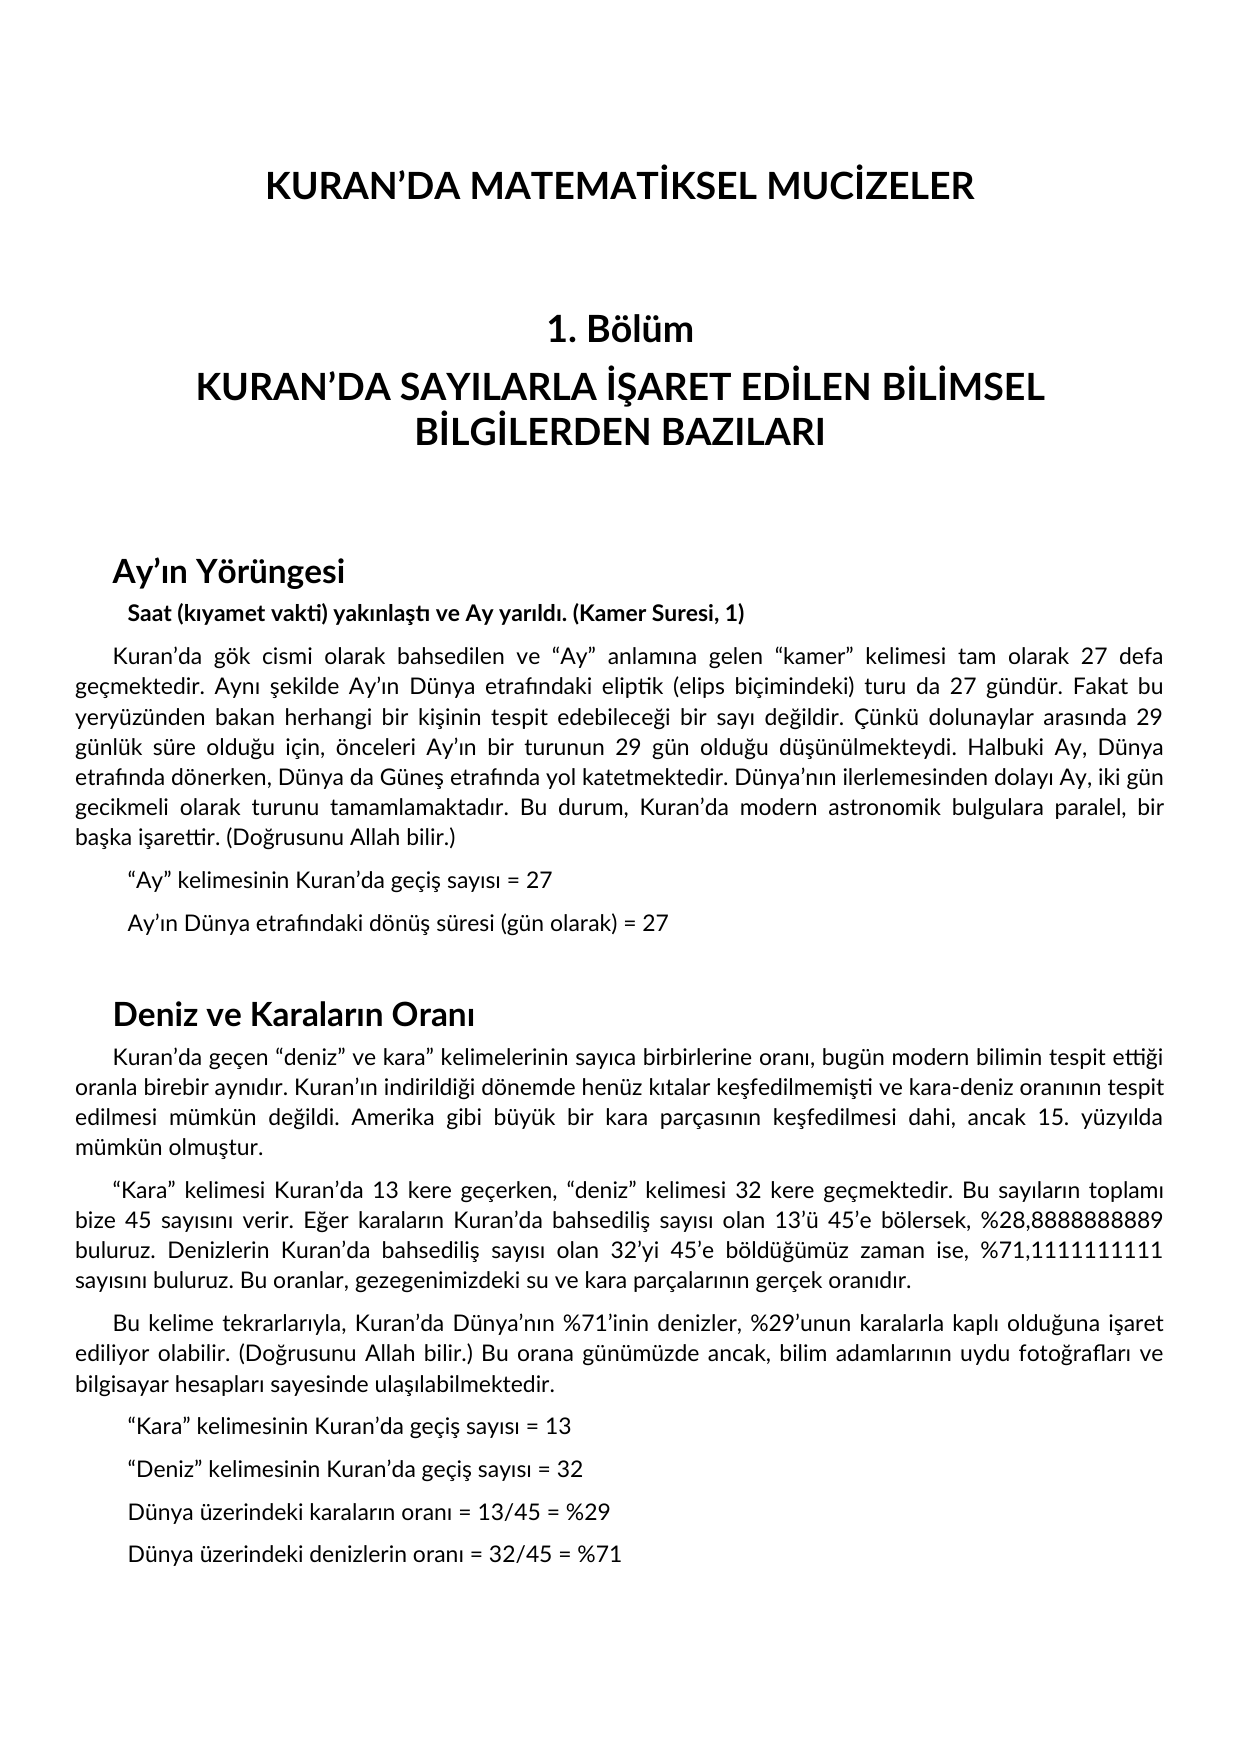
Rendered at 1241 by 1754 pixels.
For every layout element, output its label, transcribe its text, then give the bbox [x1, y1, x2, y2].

text “Ay” kelimesinin Kuran’da geçiş sayısı = 27 [127, 866, 1143, 893]
text Saat (kıyamet vakti) yakınlaştı ve Ay yarıldı. (Kamer Suresi, 1) [127, 599, 1143, 627]
text “Deniz” kelimesinin Kuran’da geçiş sayısı = 32 [127, 1455, 1143, 1482]
subtitle KURAN’DA MATEMATİKSEL MUCİZELER [75, 162, 1165, 207]
subtitle 1. Bölüm [75, 305, 1165, 350]
text Kuran’da geçen “deniz” ve kara” kelimelerinin sayıca birbirlerine oranı, bugün modern bilimin tespit ettiği oranla birebir aynıdır. Kuran’ın indirildiği dönemde henüz kıtalar keşfedilmemişti ve kara-deniz oranının tespit edilmesi mümkün değildi. Amerika gibi büyük bir kara parçasının keşfedilmesi dahi, ancak 15. yüzyılda mümkün olmuştur. [75, 1042, 1165, 1160]
subtitle Deniz ve Karaların Oranı [112, 994, 1165, 1034]
text Dünya üzerindeki denizlerin oranı = 32/45 = %71 [127, 1540, 1143, 1568]
text Dünya üzerindeki karaların oranı = 13/45 = %29 [127, 1497, 1143, 1525]
subtitle KURAN’DA SAYILARLA İŞARET EDİLEN BİLİMSEL BİLGİLERDEN BAZILARI [75, 363, 1165, 453]
text “Kara” kelimesi Kuran’da 13 kere geçerken, “deniz” kelimesi 32 kere geçmektedir. Bu sayıların toplamı bize 45 sayısını verir. Eğer karaların Kuran’da bahsediliş sayısı olan 13’ü 45’e bölersek, %28,8888888889 buluruz. Denizlerin Kuran’da bahsediliş sayısı olan 32’yi 45’e böldüğümüz zaman ise, %71,1111111111 sayısını buluruz. Bu oranlar, gezegenimizdeki su ve kara parçalarının gerçek oranıdır. [75, 1176, 1165, 1294]
text Bu kelime tekrarlarıyla, Kuran’da Dünya’nın %71’inin denizler, %29’unun karalarla kaplı olduğuna işaret ediliyor olabilir. (Doğrusunu Allah bilir.) Bu orana günümüzde ancak, bilim adamlarının uydu fotoğrafları ve bilgisayar hesapları sayesinde ulaşılabilmektedir. [75, 1309, 1165, 1397]
subtitle Ay’ın Yörüngesi [112, 551, 1165, 591]
text Ay’ın Dünya etrafındaki dönüş süresi (gün olarak) = 27 [127, 908, 1143, 936]
text Kuran’da gök cismi olarak bahsedilen ve “Ay” anlamına gelen “kamer” kelimesi tam olarak 27 defa geçmektedir. Aynı şekilde Ay’ın Dünya etrafındaki eliptik (elips biçimindeki) turu da 27 gündür. Fakat bu yeryüzünden bakan herhangi bir kişinin tespit edebileceği bir sayı değildir. Çünkü dolunaylar arasında 29 günlük süre olduğu için, önceleri Ay’ın bir turunun 29 gün olduğu düşünülmekteydi. Halbuki Ay, Dünya etrafında dönerken, Dünya da Güneş etrafında yol katetmektedir. Dünya’nın ilerlemesinden dolayı Ay, iki gün gecikmeli olarak turunu tamamlamaktadır. Bu durum, Kuran’da modern astronomik bulgulara paralel, bir başka işarettir. (Doğrusunu Allah bilir.) [75, 642, 1165, 851]
text “Kara” kelimesinin Kuran’da geçiş sayısı = 13 [127, 1412, 1143, 1439]
